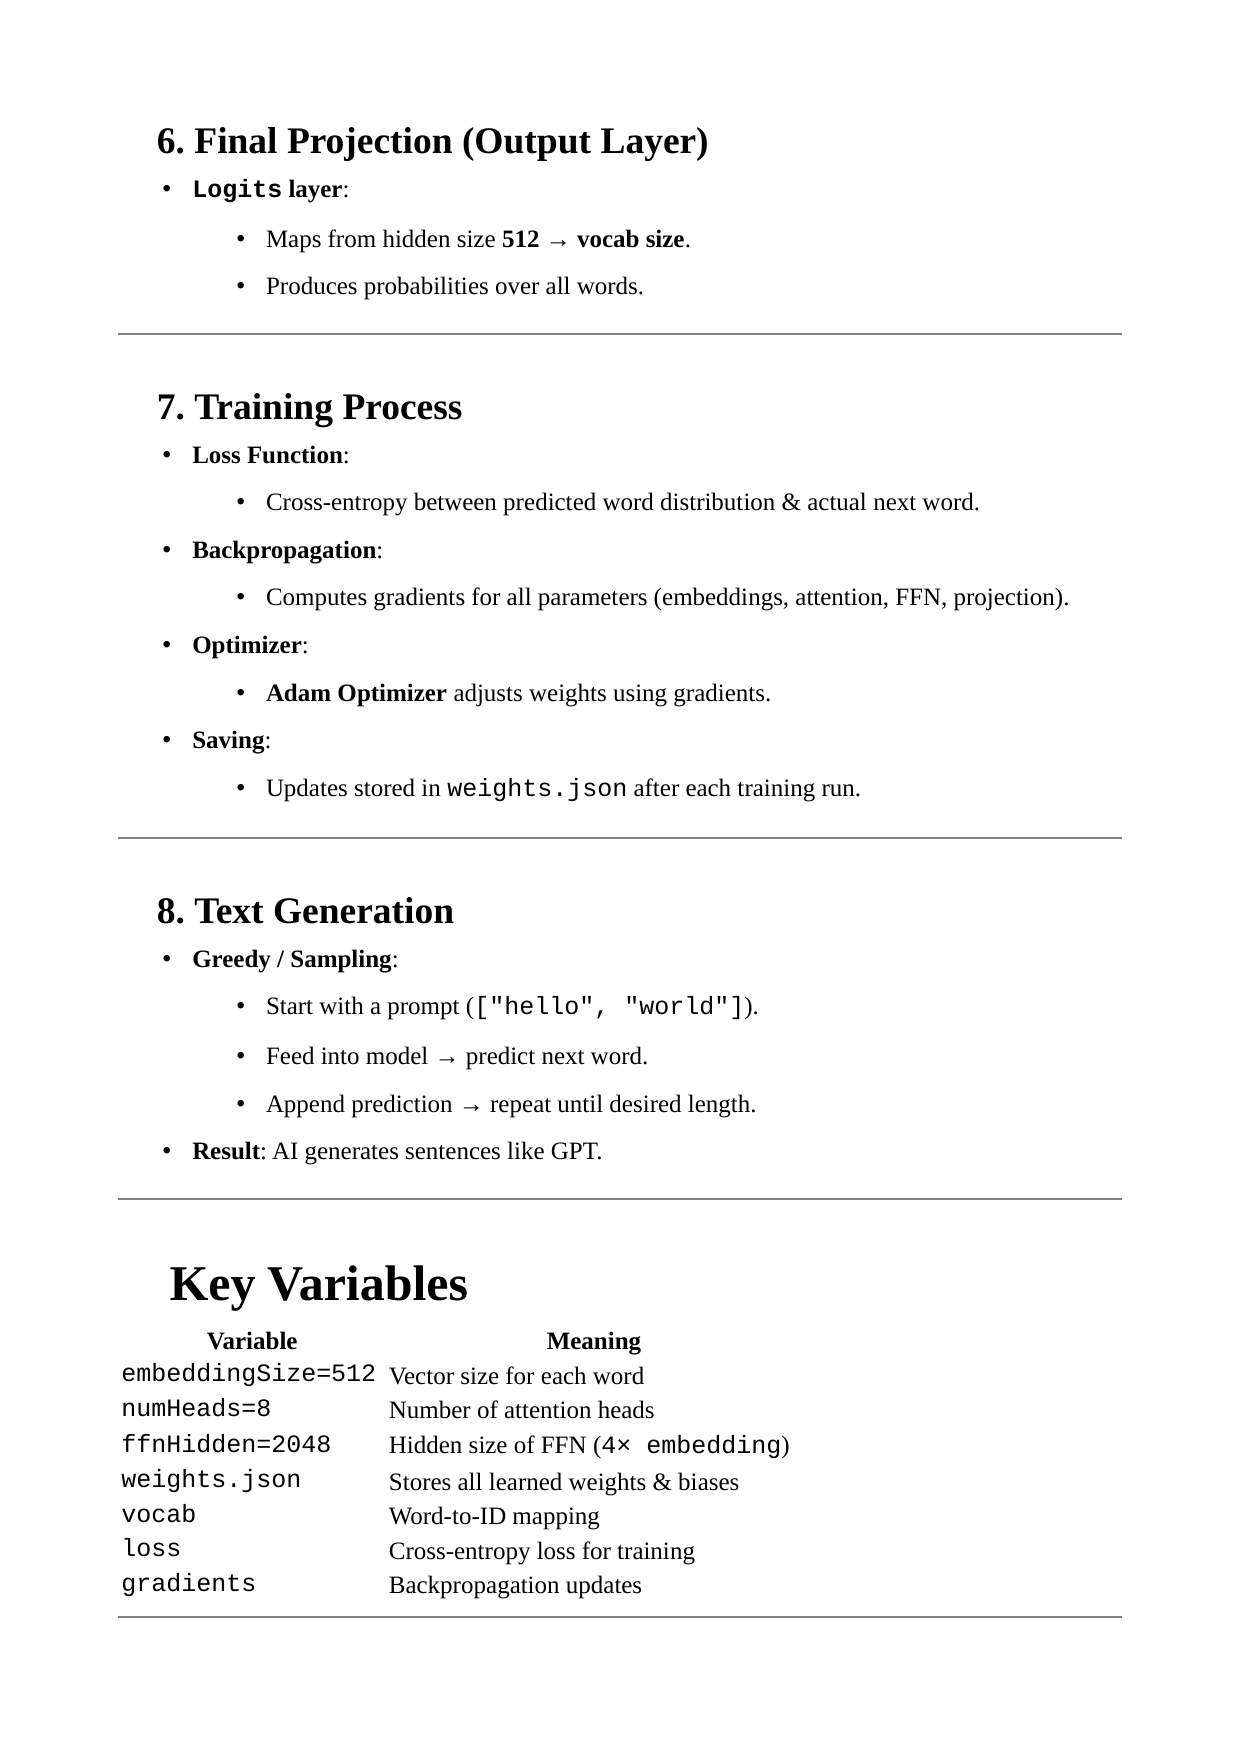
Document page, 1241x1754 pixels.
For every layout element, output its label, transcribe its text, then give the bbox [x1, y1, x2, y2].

list Logits layer: [162, 174, 1122, 204]
table_cell Backpropagation updates [386, 1568, 802, 1602]
list Feed into model → predict next word. [236, 1041, 1122, 1070]
table_cell vocab [118, 1498, 386, 1533]
table_cell embeddingSize=512 [118, 1358, 386, 1392]
subtitle 🔑 Key Variables [118, 1253, 1122, 1311]
table_cell ffnHidden=2048 [118, 1427, 386, 1464]
table_cell loss [118, 1533, 386, 1567]
table_cell Number of attention heads [386, 1393, 802, 1427]
table_cell Word-to-ID mapping [386, 1498, 802, 1533]
list Append prediction → repeat until desired length. [236, 1089, 1122, 1118]
subtitle 🔹 8. Text Generation [118, 888, 1122, 931]
table_header Meaning [386, 1323, 802, 1358]
list Produces probabilities over all words. [236, 271, 1122, 300]
list Cross-entropy between predicted word distribution & actual next word. [236, 487, 1122, 516]
list Computes gradients for all parameters (embeddings, attention, FFN, projection). [236, 582, 1122, 611]
list Saving: [162, 725, 1122, 754]
list Adam Optimizer adjusts weights using gradients. [236, 678, 1122, 706]
subtitle 🔹 6. Final Projection (Output Layer) [118, 118, 1122, 161]
table_cell Cross-entropy loss for training [386, 1533, 802, 1567]
table_cell Stores all learned weights & biases [386, 1464, 802, 1498]
table_cell gradients [118, 1568, 386, 1602]
list Result: AI generates sentences like GPT. [162, 1136, 1122, 1165]
list Updates stored in weights.json after each training run. [236, 773, 1122, 804]
list Start with a prompt (["hello", "world"]). [236, 991, 1122, 1022]
list Maps from hidden size 512 → vocab size. [236, 224, 1122, 252]
list Greedy / Sampling: [162, 944, 1122, 972]
table_cell numHeads=8 [118, 1393, 386, 1427]
table_cell Hidden size of FFN (4× embedding) [386, 1427, 802, 1464]
list Optimizer: [162, 630, 1122, 659]
subtitle 🔹 7. Training Process [118, 384, 1122, 427]
list Loss Function: [162, 440, 1122, 468]
table_cell weights.json [118, 1464, 386, 1498]
list Backpropagation: [162, 535, 1122, 564]
table_cell Vector size for each word [386, 1358, 802, 1392]
table_header Variable [118, 1323, 386, 1358]
